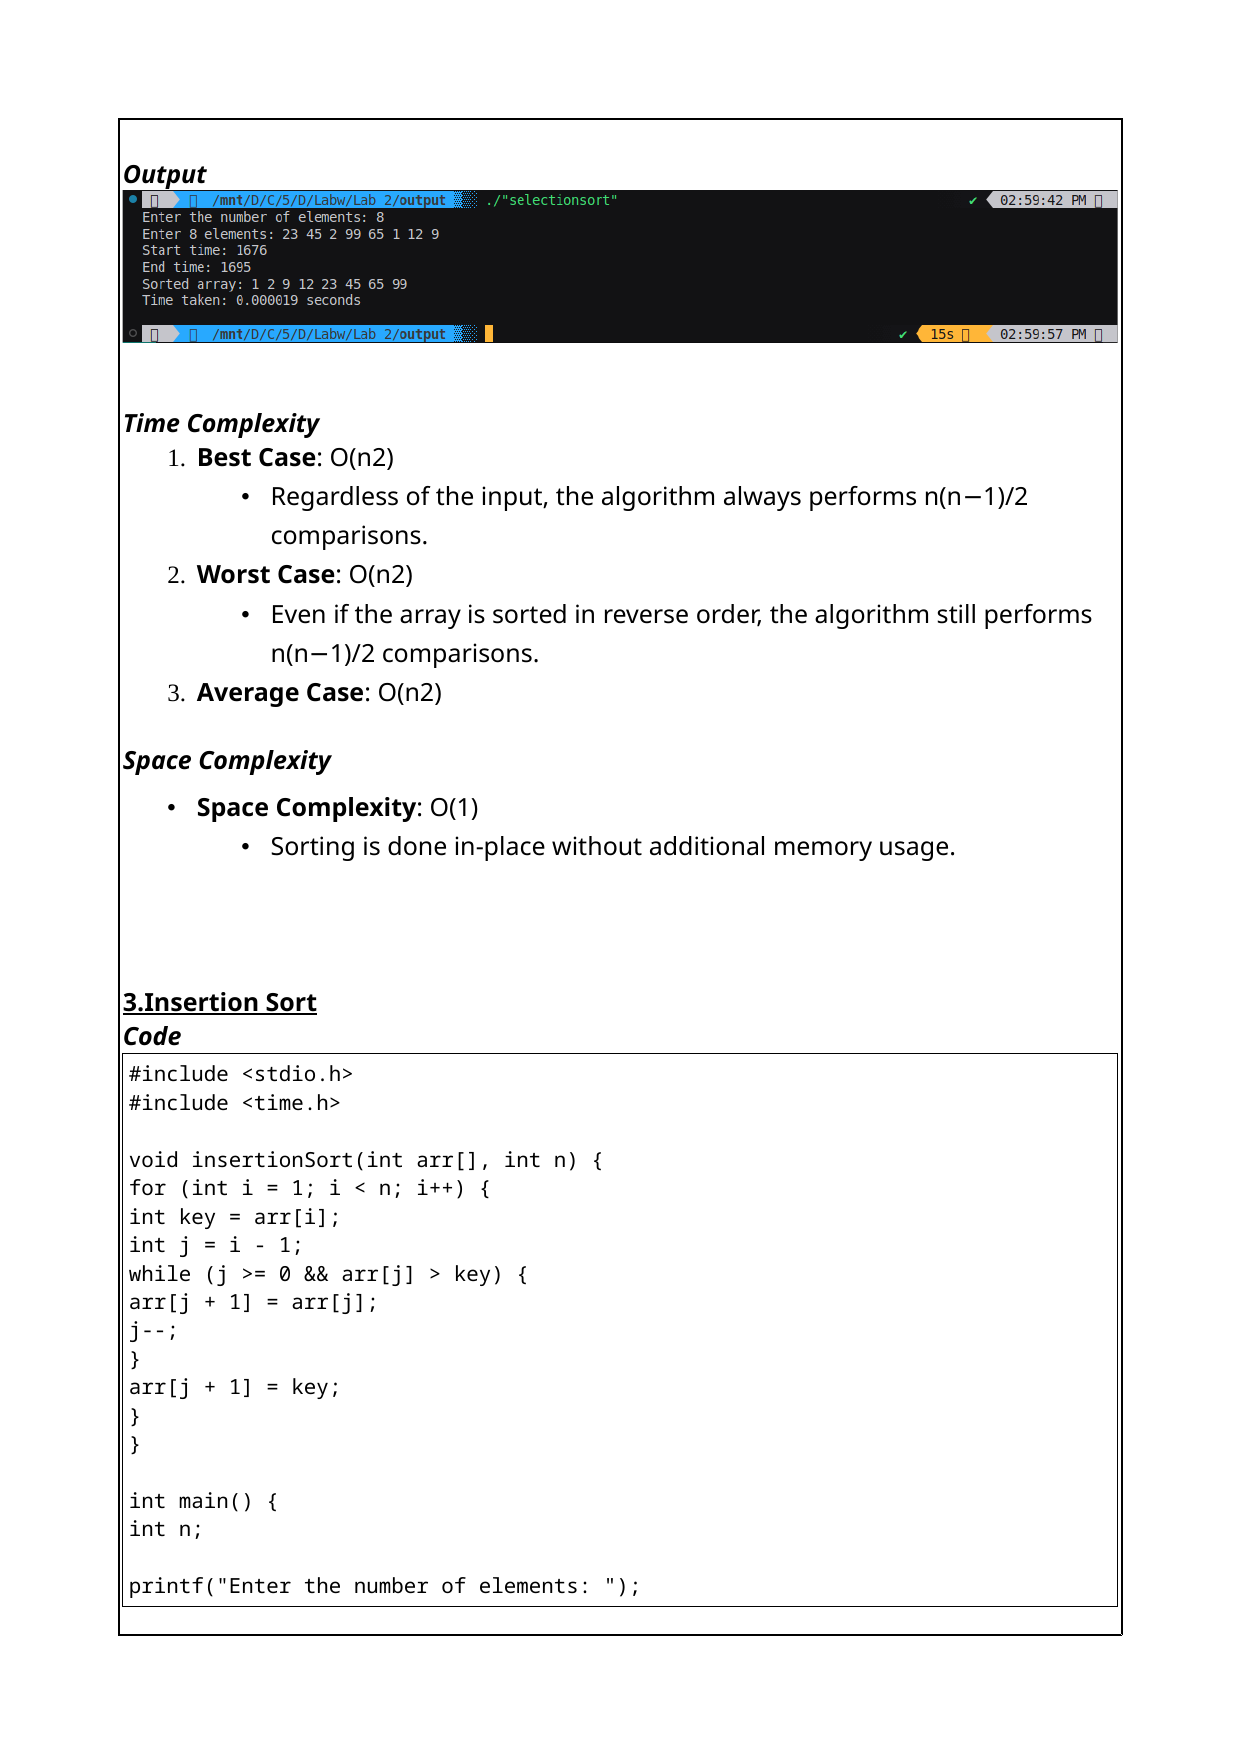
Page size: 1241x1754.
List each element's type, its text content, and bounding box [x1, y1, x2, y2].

list Regardless of the input, the algorithm always performs n(n−1)/2 comparisons. [241, 479, 1118, 552]
picture [122, 190, 1118, 343]
text Code [123, 1019, 1118, 1053]
text Output [123, 157, 1118, 190]
list Space Complexity: O(1) [167, 789, 1118, 824]
table_header #include <stdio.h> #include <time.h> void insertionSort(int arr[], int n) { for (int i = 1; i < n; i++) { int key = arr[i]; int j = i - 1; while (j >= 0 && arr[j] > key) { arr[j + 1] = arr[j]; j--; } arr[j + 1] = key; } } int main() { int n; printf("Enter the number of elements: "); [123, 1054, 1117, 1606]
text Time Complexity [123, 406, 1118, 440]
list Best Case: O(n2) [167, 440, 1118, 474]
list Average Case: O(n2) [167, 675, 1118, 709]
text 3.Insertion Sort [123, 985, 1118, 1019]
list Sorting is done in-place without additional memory usage. [241, 829, 1118, 863]
list Even if the array is sorted in reverse order, the algorithm still performs n(n−1)/2 comparisons. [241, 596, 1118, 669]
list Worst Case: O(n2) [167, 557, 1118, 591]
subtitle Space Complexity [123, 743, 1118, 777]
